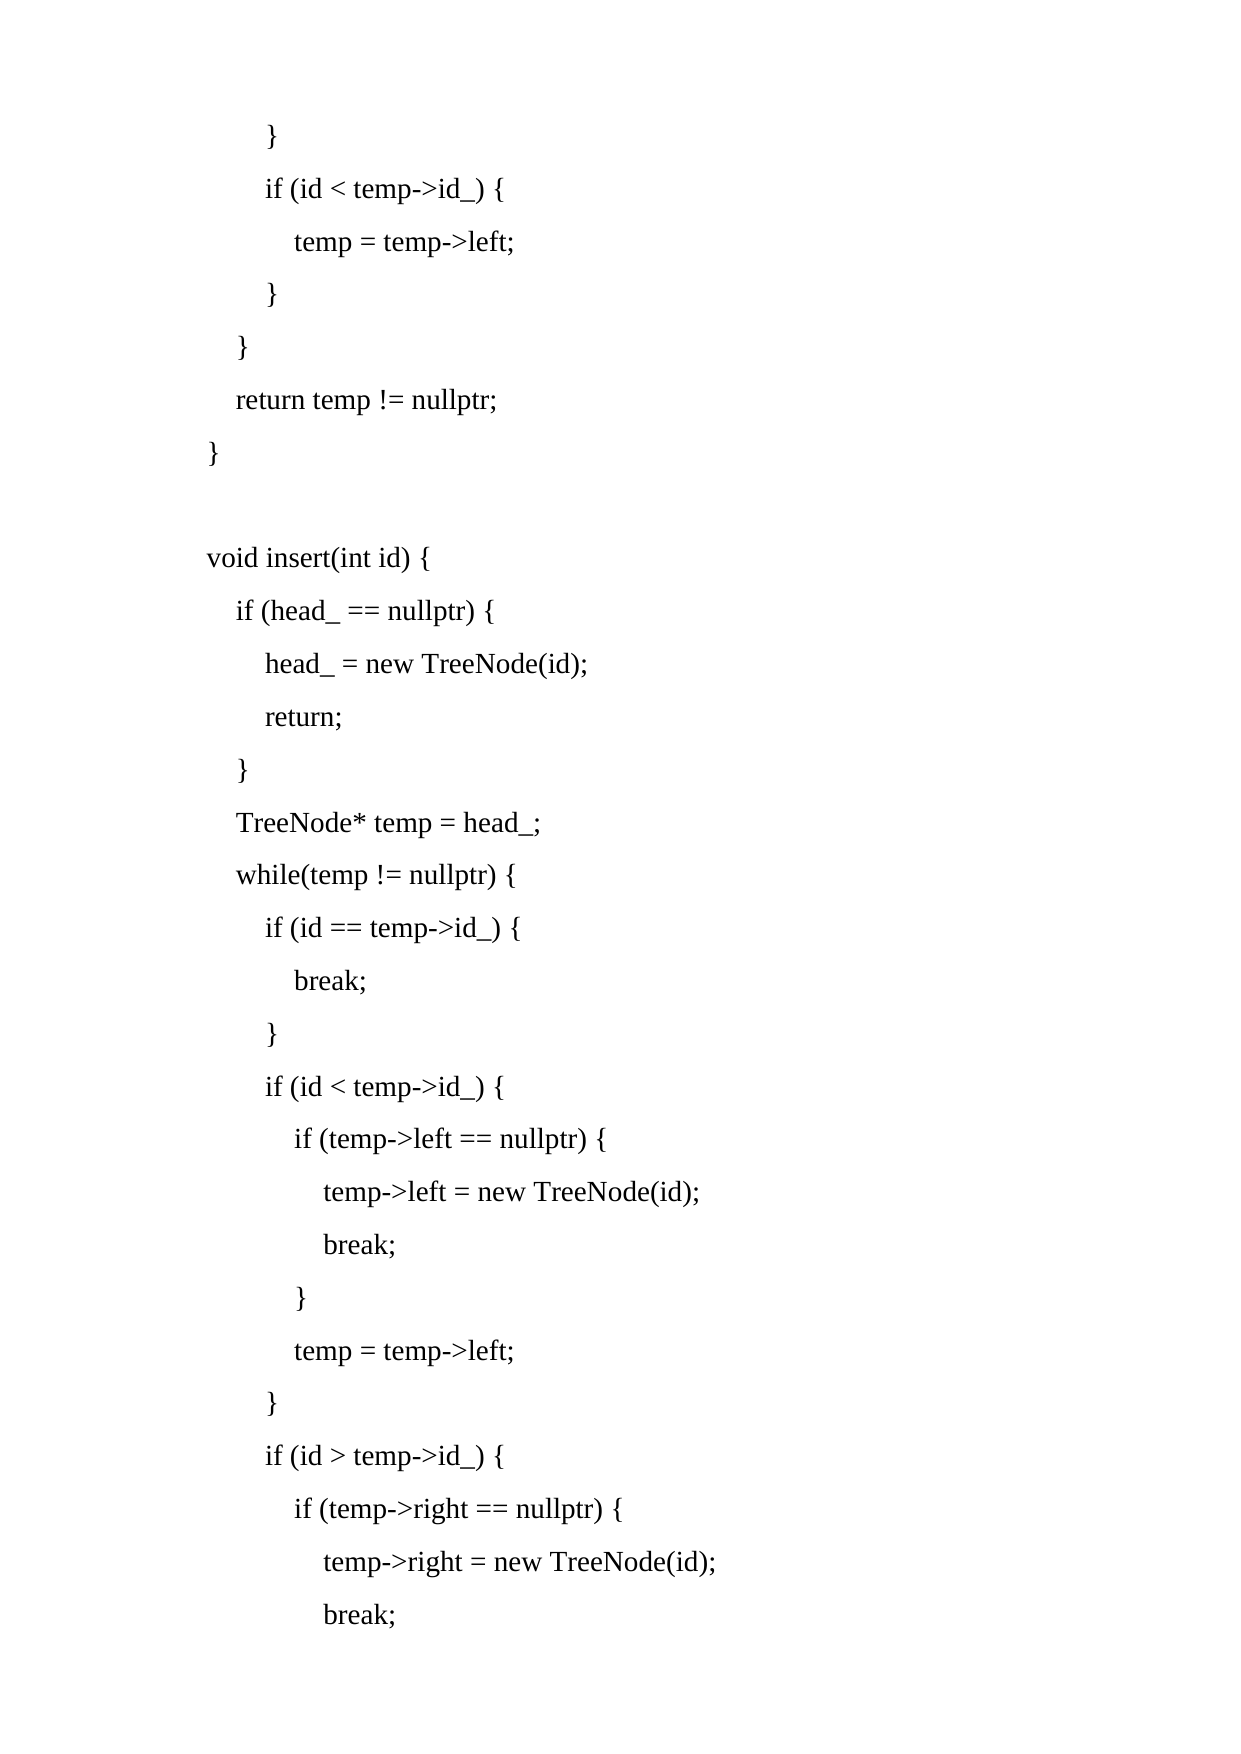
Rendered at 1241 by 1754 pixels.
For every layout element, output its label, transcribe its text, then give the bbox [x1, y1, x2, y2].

text break; [177, 963, 1152, 997]
text temp->right = new TreeNode(id); [177, 1544, 1152, 1578]
text } [177, 1016, 1152, 1049]
text break; [177, 1227, 1152, 1261]
text temp->left = new TreeNode(id); [177, 1174, 1152, 1208]
text if (id == temp->id_) { [177, 910, 1152, 944]
text void insert(int id) { [177, 541, 1152, 574]
text } [177, 1280, 1152, 1313]
text TreeNode* temp = head_; [177, 805, 1152, 838]
text } [177, 329, 1152, 363]
text if (id > temp->id_) { [177, 1438, 1152, 1472]
text return; [177, 699, 1152, 733]
text temp = temp->left; [177, 1333, 1152, 1366]
text if (temp->left == nullptr) { [177, 1122, 1152, 1155]
text } [177, 118, 1152, 152]
text if (id < temp->id_) { [177, 171, 1152, 204]
text return temp != nullptr; [177, 382, 1152, 416]
text temp = temp->left; [177, 224, 1152, 257]
text } [177, 277, 1152, 310]
text if (head_ == nullptr) { [177, 593, 1152, 627]
text if (temp->right == nullptr) { [177, 1491, 1152, 1525]
text } [177, 752, 1152, 785]
text if (id < temp->id_) { [177, 1069, 1152, 1102]
text } [177, 1386, 1152, 1419]
text break; [177, 1597, 1152, 1630]
text while(temp != nullptr) { [177, 857, 1152, 891]
text head_ = new TreeNode(id); [177, 646, 1152, 680]
text } [177, 435, 1152, 468]
